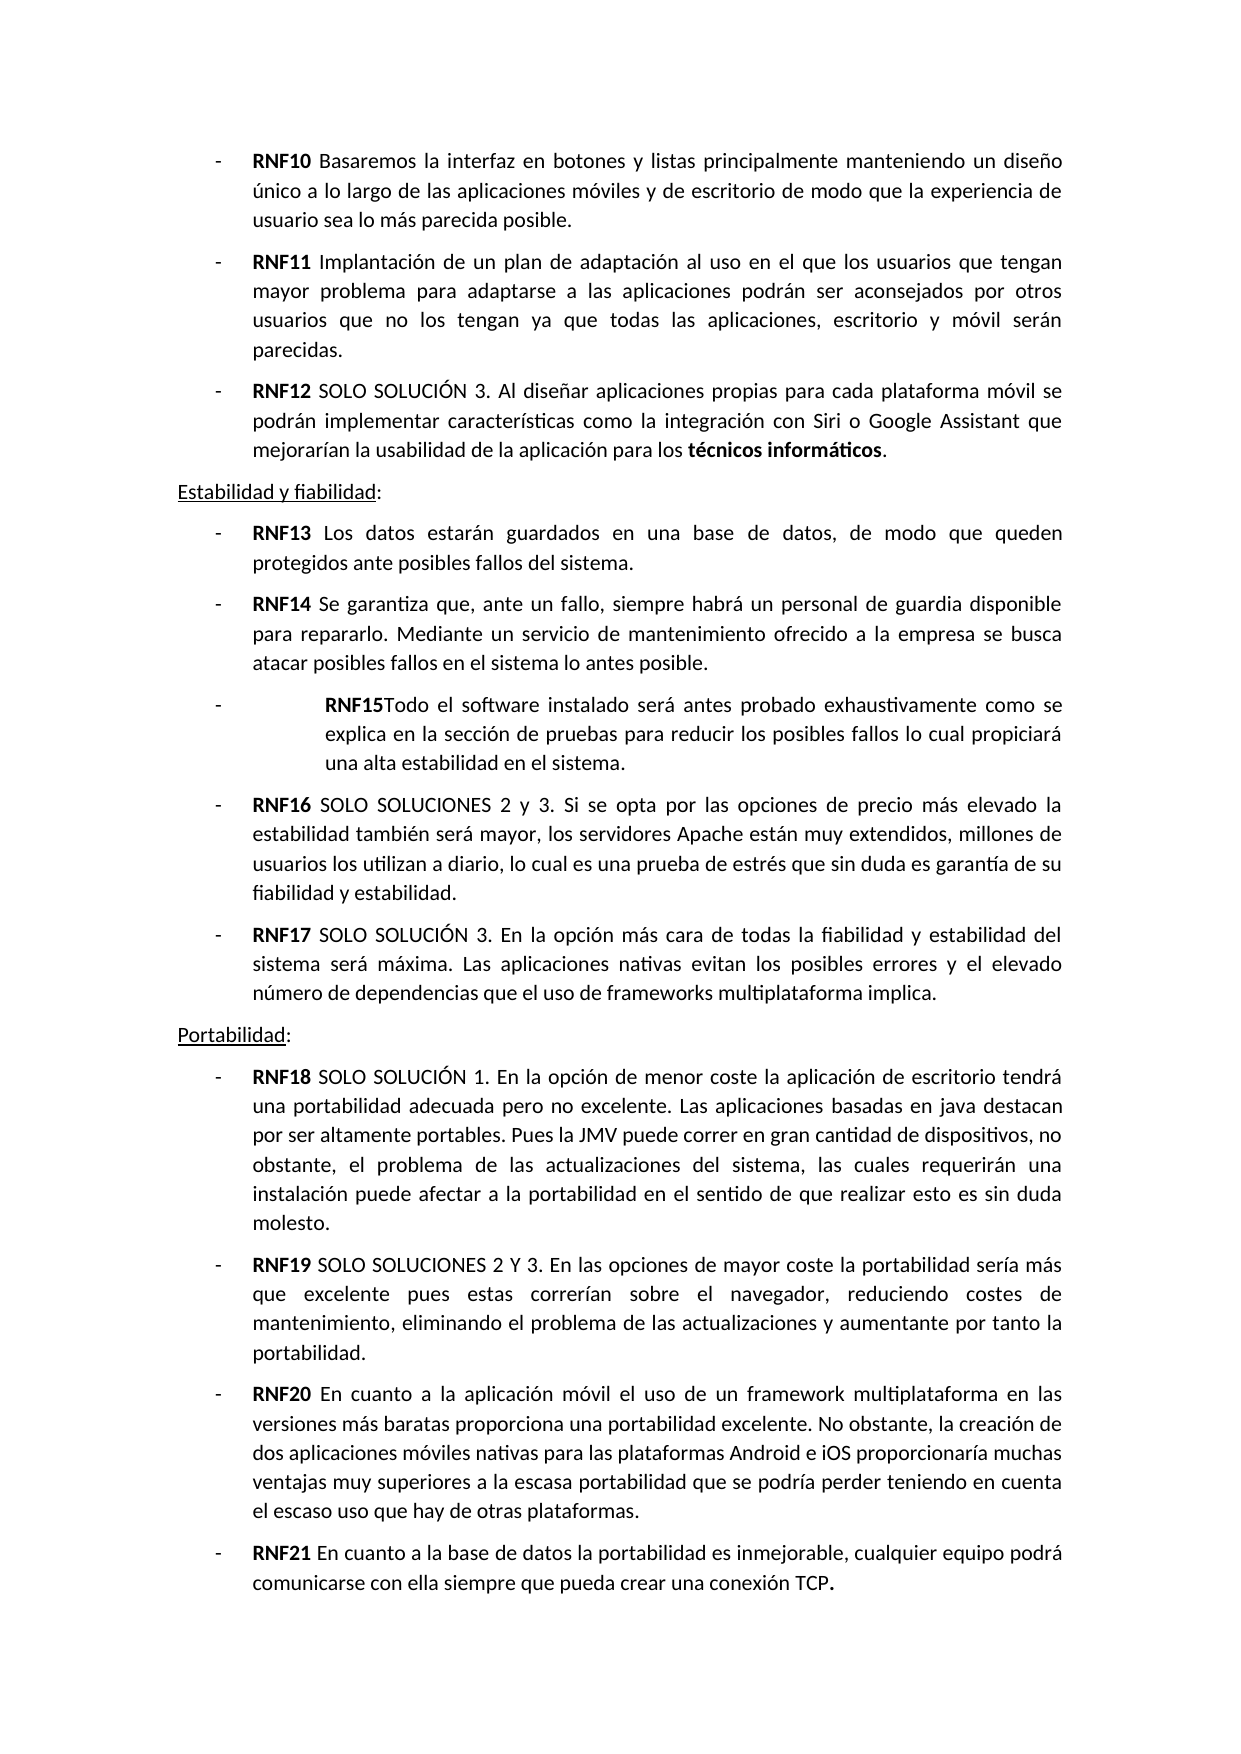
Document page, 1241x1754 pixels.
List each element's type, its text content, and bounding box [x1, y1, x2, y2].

list RNF12 SOLO SOLUCIÓN 3. Al diseñar aplicaciones propias para cada plataforma móvil se podrán implementar características como la integración con Siri o Google Assistant que mejorarían la usabilidad de la aplicación para los técnicos informáticos. [215, 377, 1063, 463]
list RNF11 Implantación de un plan de adaptación al uso en el que los usuarios que tengan mayor problema para adaptarse a las aplicaciones podrán ser aconsejados por otros usuarios que no los tengan ya que todas las aplicaciones, escritorio y móvil serán parecidas. [215, 248, 1063, 362]
list RNF17 SOLO SOLUCIÓN 3. En la opción más cara de todas la fiabilidad y estabilidad del sistema será máxima. Las aplicaciones nativas evitan los posibles errores y el elevado número de dependencias que el uso de frameworks multiplataforma implica. [215, 921, 1063, 1006]
list RNF19 SOLO SOLUCIONES 2 Y 3. En las opciones de mayor coste la portabilidad sería más que excelente pues estas correrían sobre el navegador, reduciendo costes de mantenimiento, eliminando el problema de las actualizaciones y aumentante por tanto la portabilidad. [215, 1251, 1063, 1366]
list RNF15Todo el software instalado será antes probado exhaustivamente como se explica en la sección de pruebas para reducir los posibles fallos lo cual propiciará una alta estabilidad en el sistema. [215, 691, 1063, 776]
list RNF16 SOLO SOLUCIONES 2 y 3. Si se opta por las opciones de precio más elevado la estabilidad también será mayor, los servidores Apache están muy extendidos, millones de usuarios los utilizan a diario, lo cual es una prueba de estrés que sin duda es garantía de su fiabilidad y estabilidad. [215, 791, 1063, 906]
list RNF10 Basaremos la interfaz en botones y listas principalmente manteniendo un diseño único a lo largo de las aplicaciones móviles y de escritorio de modo que la experiencia de usuario sea lo más parecida posible. [215, 148, 1063, 233]
list RNF21 En cuanto a la base de datos la portabilidad es inmejorable, cualquier equipo podrá comunicarse con ella siempre que pueda crear una conexión TCP. [215, 1539, 1063, 1595]
list RNF13 Los datos estarán guardados en una base de datos, de modo que queden protegidos ante posibles fallos del sistema. [215, 519, 1063, 576]
list RNF20 En cuanto a la aplicación móvil el uso de un framework multiplataforma en las versiones más baratas proporciona una portabilidad excelente. No obstante, la creación de dos aplicaciones móviles nativas para las plataformas Android e iOS proporcionaría muchas ventajas muy superiores a la escasa portabilidad que se podría perder teniendo en cuenta el escaso uso que hay de otras plataformas. [215, 1381, 1063, 1524]
list RNF14 Se garantiza que, ante un fallo, siempre habrá un personal de guardia disponible para repararlo. Mediante un servicio de mantenimiento ofrecido a la empresa se busca atacar posibles fallos en el sistema lo antes posible. [215, 591, 1063, 676]
text Estabilidad y fiabilidad: [177, 478, 1063, 504]
text Portabilidad: [177, 1021, 1063, 1048]
list RNF18 SOLO SOLUCIÓN 1. En la opción de menor coste la aplicación de escritorio tendrá una portabilidad adecuada pero no excelente. Las aplicaciones basadas en java destacan por ser altamente portables. Pues la JMV puede correr en gran cantidad de dispositivos, no obstante, el problema de las actualizaciones del sistema, las cuales requerirán una instalación puede afectar a la portabilidad en el sentido de que realizar esto es sin duda molesto. [215, 1063, 1063, 1236]
